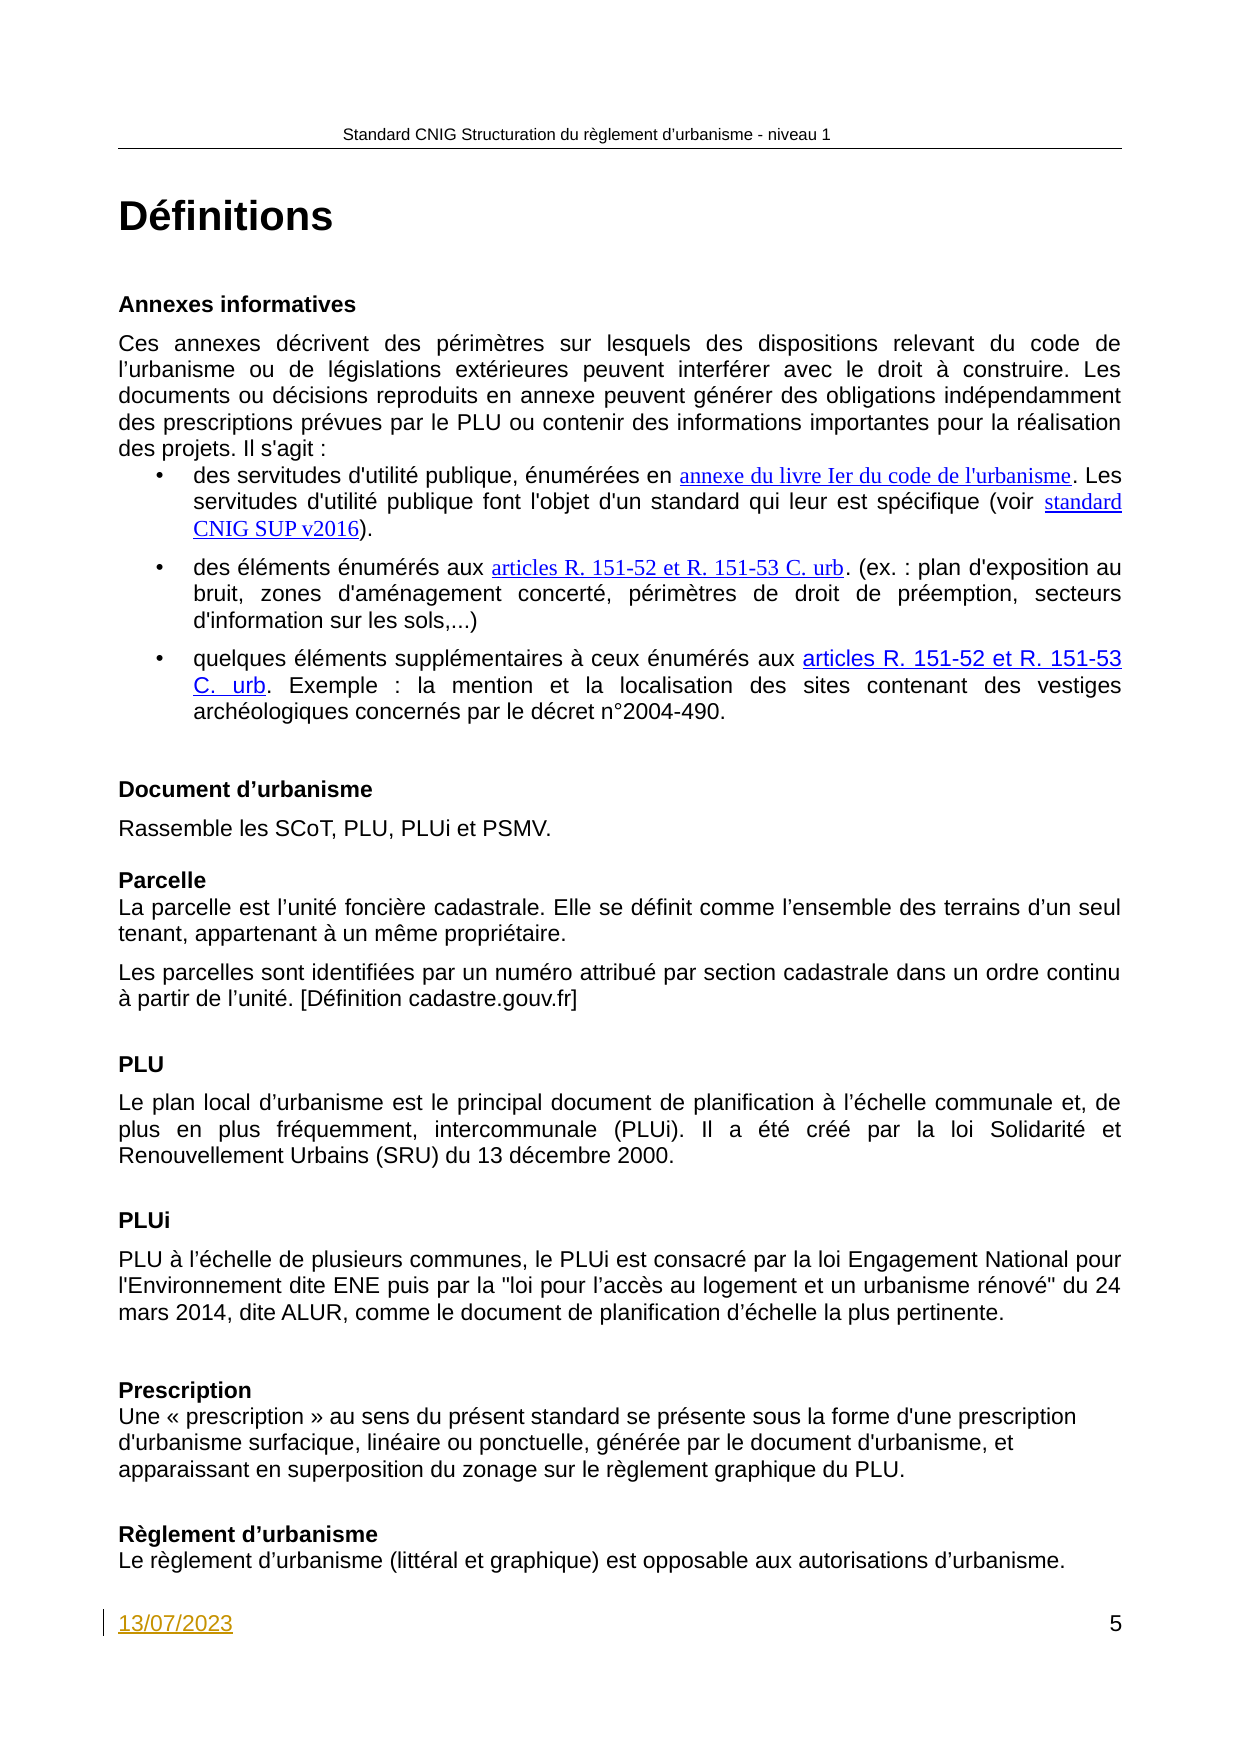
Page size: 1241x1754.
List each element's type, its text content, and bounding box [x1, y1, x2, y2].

subtitle Parcelle [118, 867, 1122, 894]
text Annexes informatives [118, 291, 1122, 317]
text Le règlement d’urbanisme (littéral et graphique) est opposable aux autorisations d’urbanisme. [118, 1547, 1122, 1573]
list des éléments énumérés aux articles R. 151-52 et R. 151-53 C. urb. (ex. : plan d'exposition au bruit, zones d'aménagement concerté, périmètres de droit de préemption, secteurs d'information sur les sols,...) [156, 554, 1122, 633]
text PLU à l’échelle de plusieurs communes, le PLUi est consacré par la loi Engagement National pour l'Environnement dite ENE puis par la "loi pour l’accès au logement et un urbanisme rénové" du 24 mars 2014, dite ALUR, comme le document de planification d’échelle la plus pertinente. [118, 1246, 1122, 1325]
text Document d’urbanisme [118, 776, 1122, 802]
subtitle Définitions [118, 191, 1122, 239]
text Ces annexes décrivent des périmètres sur lesquels des dispositions relevant du code de l’urbanisme ou de législations extérieures peuvent interférer avec le droit à construire. Les documents ou décisions reproduits en annexe peuvent générer des obligations indépendamment des prescriptions prévues par le PLU ou contenir des informations importantes pour la réalisation des projets. Il s'agit : [118, 329, 1122, 461]
subtitle Règlement d’urbanisme [118, 1521, 1122, 1547]
subtitle Prescription [118, 1377, 1122, 1403]
text PLU [118, 1051, 1122, 1077]
text La parcelle est l’unité foncière cadastrale. Elle se définit comme l’ensemble des terrains d’un seul tenant, appartenant à un même propriétaire. [118, 894, 1122, 946]
text Les parcelles sont identifiées par un numéro attribué par section cadastrale dans un ordre continu à partir de l’unité. [Définition cadastre.gouv.fr] [118, 959, 1122, 1012]
list des servitudes d'utilité publique, énumérées en annexe du livre Ier du code de l'urbanisme. Les servitudes d'utilité publique font l'objet d'un standard qui leur est spécifique (voir standard CNIG SUP v2016). [156, 462, 1122, 541]
text Le plan local d’urbanisme est le principal document de planification à l’échelle communale et, de plus en plus fréquemment, intercommunale (PLUi). Il a été créé par la loi Solidarité et Renouvellement Urbains (SRU) du 13 décembre 2000. [118, 1089, 1122, 1168]
text PLUi [118, 1207, 1122, 1234]
text Une « prescription » au sens du présent standard se présente sous la forme d'une prescription d'urbanisme surfacique, linéaire ou ponctuelle, générée par le document d'urbanisme, et apparaissant en superposition du zonage sur le règlement graphique du PLU. [118, 1403, 1122, 1482]
list quelques éléments supplémentaires à ceux énumérés aux articles R. 151-52 et R. 151-53 C. urb. Exemple : la mention et la localisation des sites contenant des vestiges archéologiques concernés par le décret n°2004-490. [156, 645, 1122, 724]
text Rassemble les SCoT, PLU, PLUi et PSMV. [118, 815, 1122, 841]
